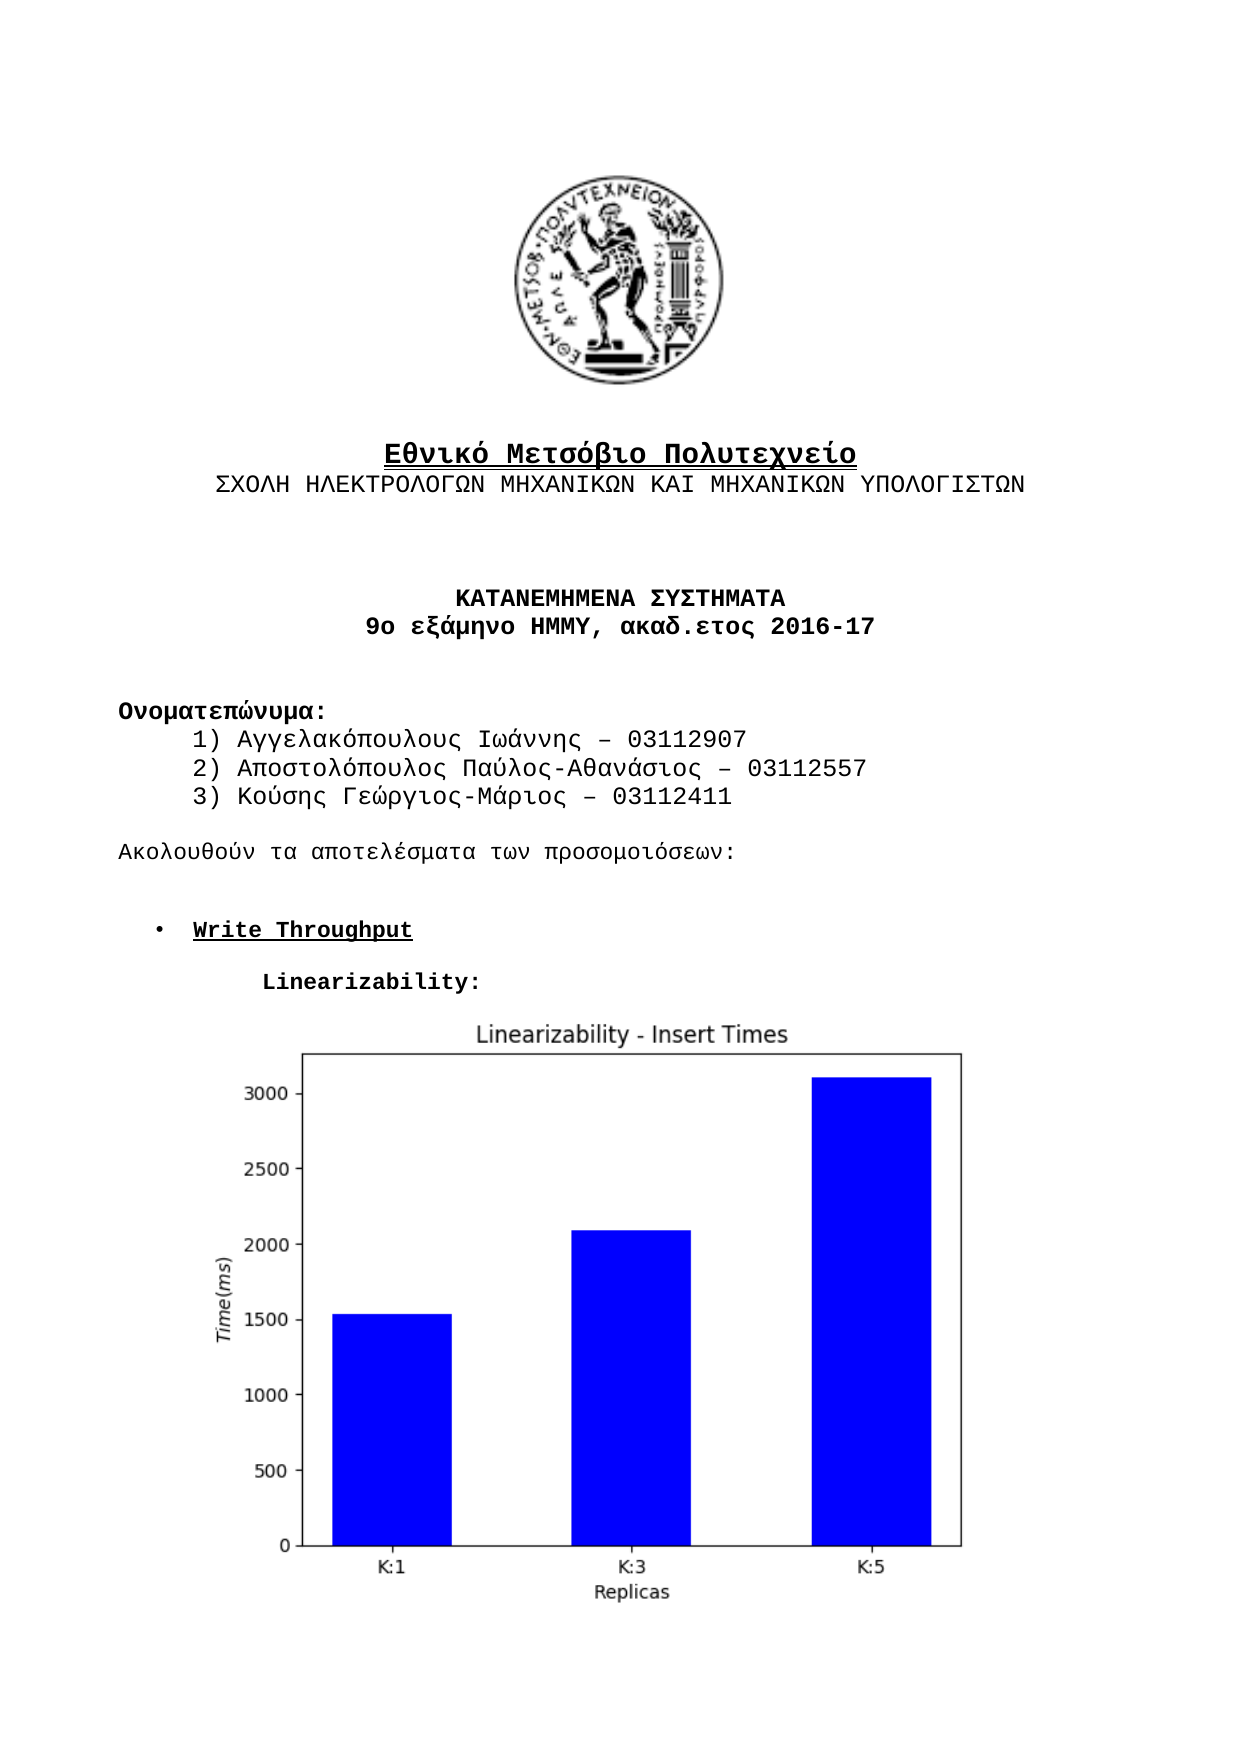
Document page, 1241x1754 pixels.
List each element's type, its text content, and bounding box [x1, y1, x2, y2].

text Εθνικό Μετσόβιο Πολυτεχνείο [118, 439, 1122, 472]
picture [513, 174, 728, 387]
text 1) Aγγελακόπουλους Ιωάννης – 03112907 [118, 727, 1122, 755]
text Ακολουθούν τα αποτελέσματα των προσομοιόσεων: [118, 840, 1122, 866]
list Linearizability: [156, 970, 1122, 996]
text 3) Κούσης Γεώργιος-Μάριος – 03112411 [118, 784, 1122, 812]
text 9ο εξάμηνο ΗΜΜΥ, ακαδ.ετος 2016-17 [118, 614, 1122, 642]
text ΚΑΤΑΝΕΜΗΜΕΝΑ ΣΥΣΤΗΜΑΤΑ [118, 585, 1122, 614]
text 2) Αποστολόπουλος Παύλος-Αθανάσιος – 03112557 [118, 755, 1122, 784]
picture [201, 1011, 978, 1616]
list Write Throughput [156, 918, 1122, 970]
text ΣΧΟΛΗ ΗΛΕΚΤΡΟΛΟΓΩΝ ΜΗΧΑΝΙΚΩΝ ΚΑΙ ΜΗΧΑΝΙΚΩΝ ΥΠΟΛΟΓΙΣΤΩΝ [118, 472, 1122, 500]
text Ονοματεπώνυμα: [118, 699, 1122, 727]
